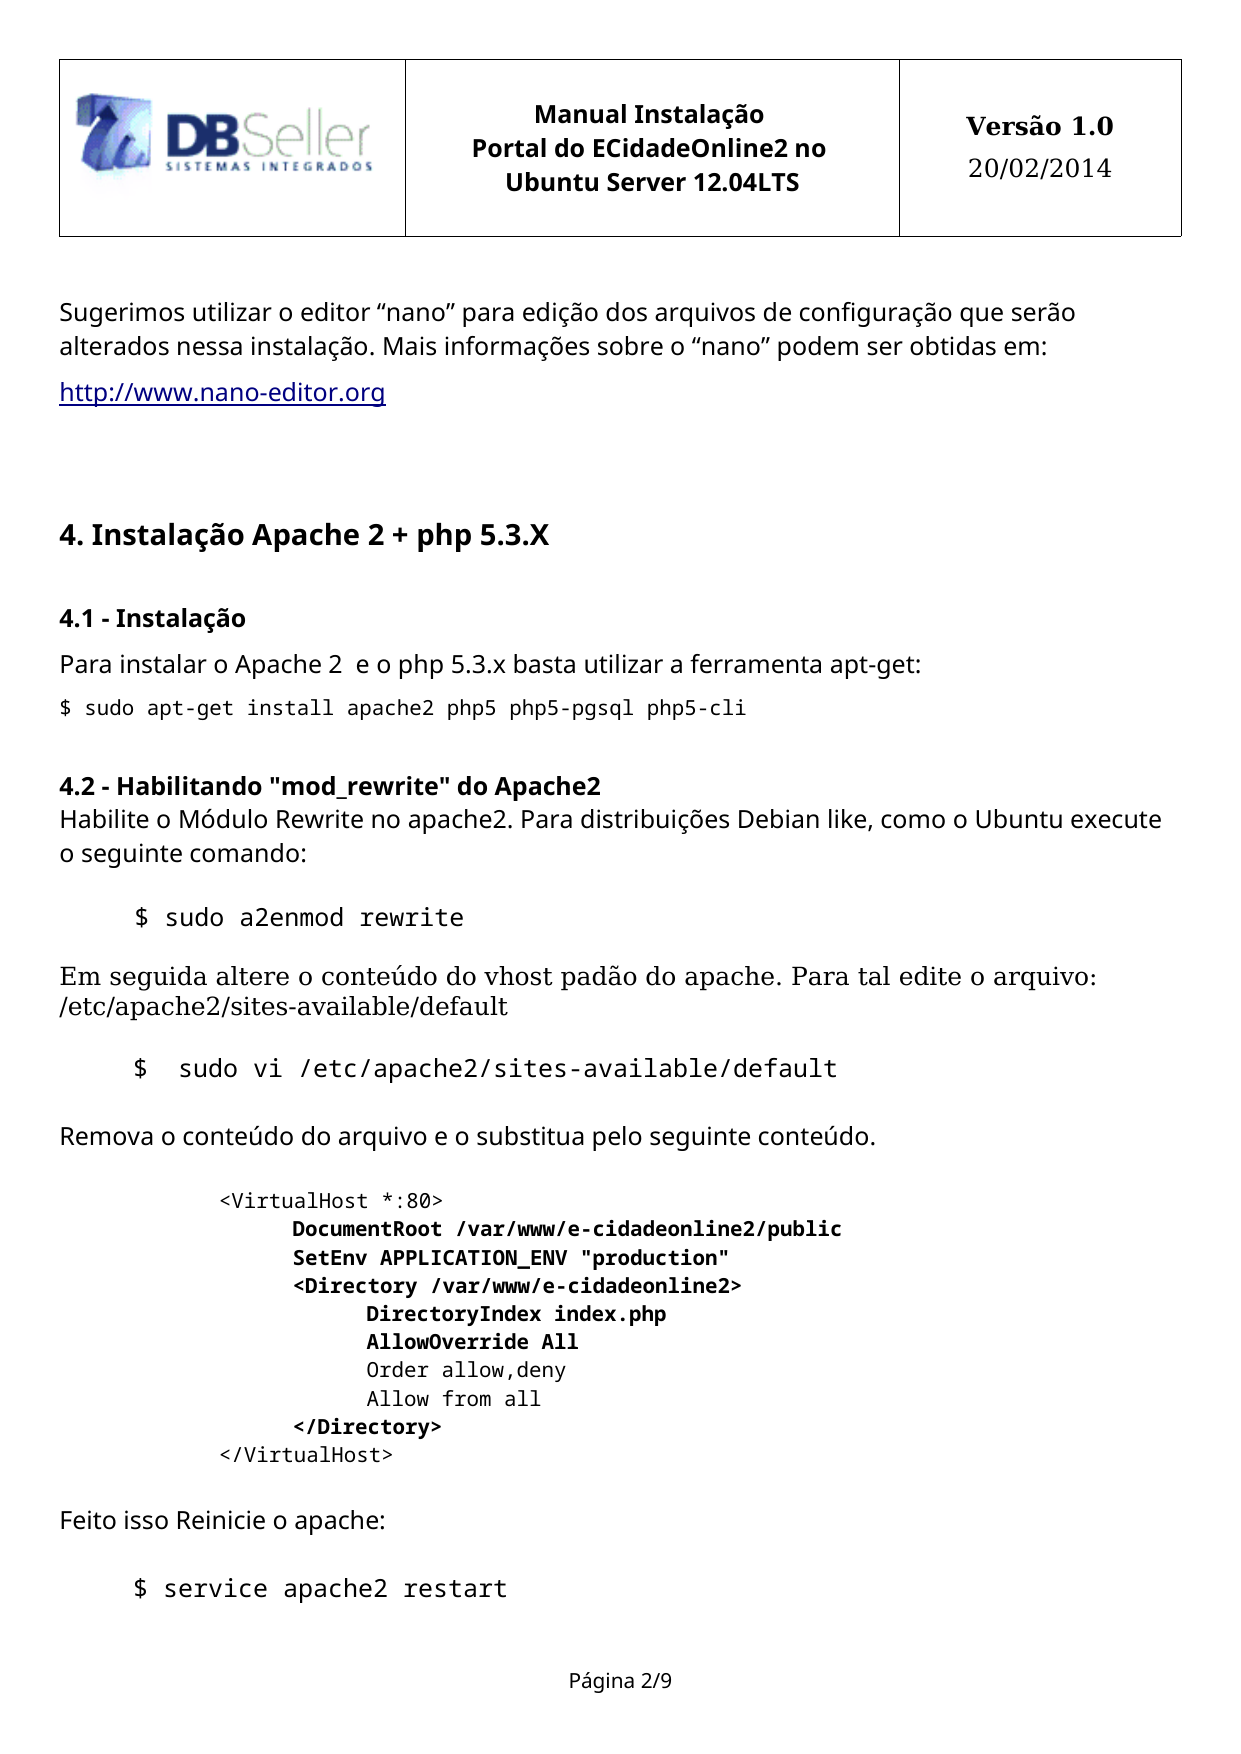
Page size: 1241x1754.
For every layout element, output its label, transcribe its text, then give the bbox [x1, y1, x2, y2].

text 4. Instalação Apache 2 + php 5.3.X [59, 514, 1181, 554]
text $ service apache2 restart [59, 1570, 1181, 1604]
text $ sudo apt-get install apache2 php5 php5-pgsql php5-cli [59, 693, 1181, 722]
text <Directory /var/www/e-cidadeonline2> [219, 1271, 1181, 1299]
text Sugerimos utilizar o editor “nano” para edição dos arquivos de configuração que serão alterados nessa instalação. Mais informações sobre o “nano” podem ser obtidas em: [59, 294, 1181, 362]
text Habilite o Módulo Rewrite no apache2. Para distribuições Debian like, como o Ubuntu execute o seguinte comando: [59, 802, 1181, 870]
text <VirtualHost *:80> [219, 1186, 1181, 1214]
text DirectoryIndex index.php [219, 1299, 1181, 1327]
text Allow from all [219, 1384, 1181, 1412]
text http://www.nano-editor.org [59, 375, 1181, 409]
text 4.2 - Habilitando "mod_rewrite" do Apache2 [59, 768, 1181, 802]
text 4.1 - Instalação [59, 601, 1181, 634]
text Em seguida altere o conteúdo do vhost padão do apache. Para tal edite o arquivo: /etc/apache2/sites-available/default [59, 963, 1181, 1021]
text Remova o conteúdo do arquivo e o substitua pelo seguinte conteúdo. [59, 1118, 1181, 1152]
text </VirtualHost> [219, 1440, 1181, 1468]
text Para instalar o Apache 2 e o php 5.3.x basta utilizar a ferramenta apt-get: [59, 647, 1181, 681]
text AllowOverride All [219, 1327, 1181, 1356]
picture [73, 92, 380, 201]
text SetEnv APPLICATION_ENV "production" [219, 1243, 1181, 1271]
text $ sudo vi /etc/apache2/sites-available/default [59, 1050, 1181, 1084]
text Order allow,deny [219, 1356, 1181, 1384]
list $ sudo a2enmod rewrite [97, 899, 1181, 933]
text Feito isso Reinicie o apache: [59, 1502, 1181, 1536]
text DocumentRoot /var/www/e-cidadeonline2/public [219, 1214, 1181, 1243]
text </Directory> [219, 1412, 1181, 1440]
